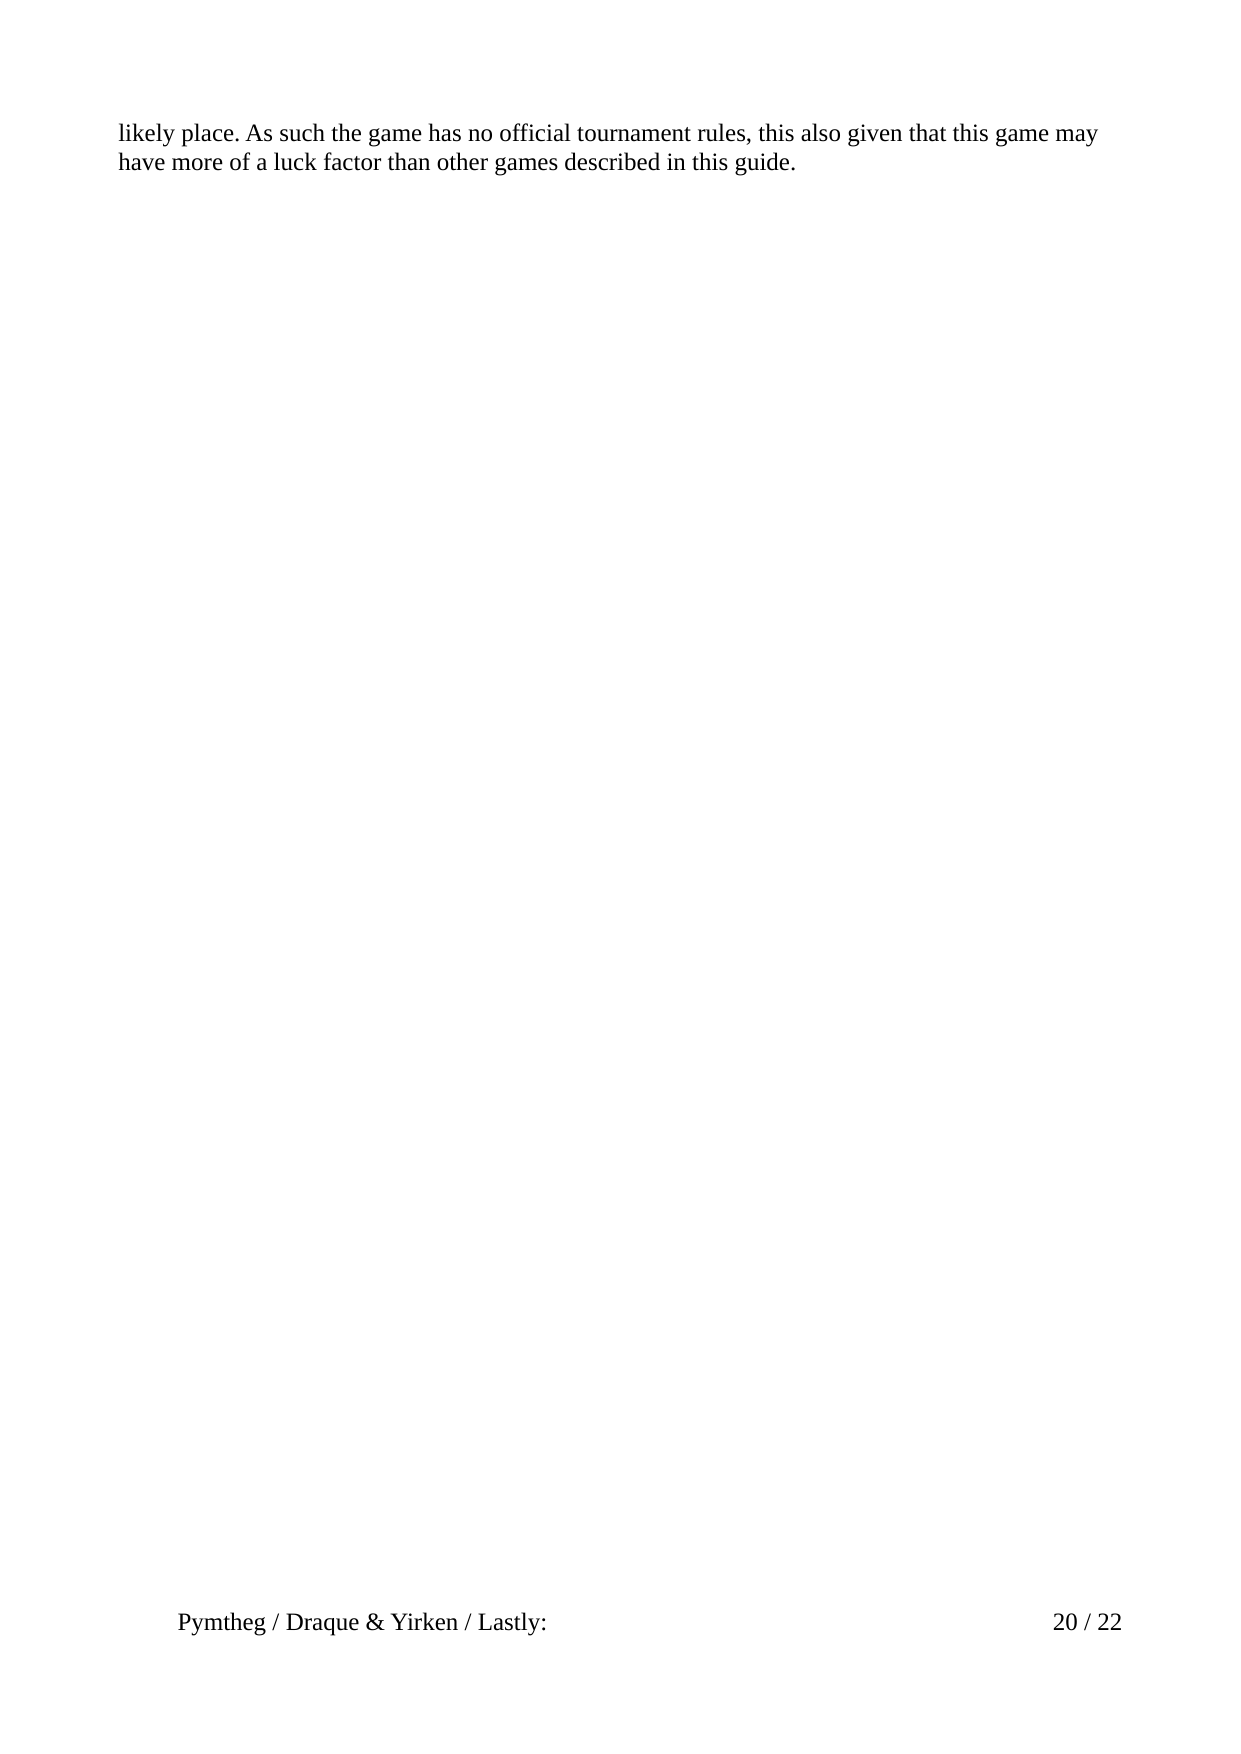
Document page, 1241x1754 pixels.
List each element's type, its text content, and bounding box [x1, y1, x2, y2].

text likely place. As such the game has no official tournament rules, this also given that this game may have more of a luck factor than other games described in this guide. [118, 118, 1122, 176]
